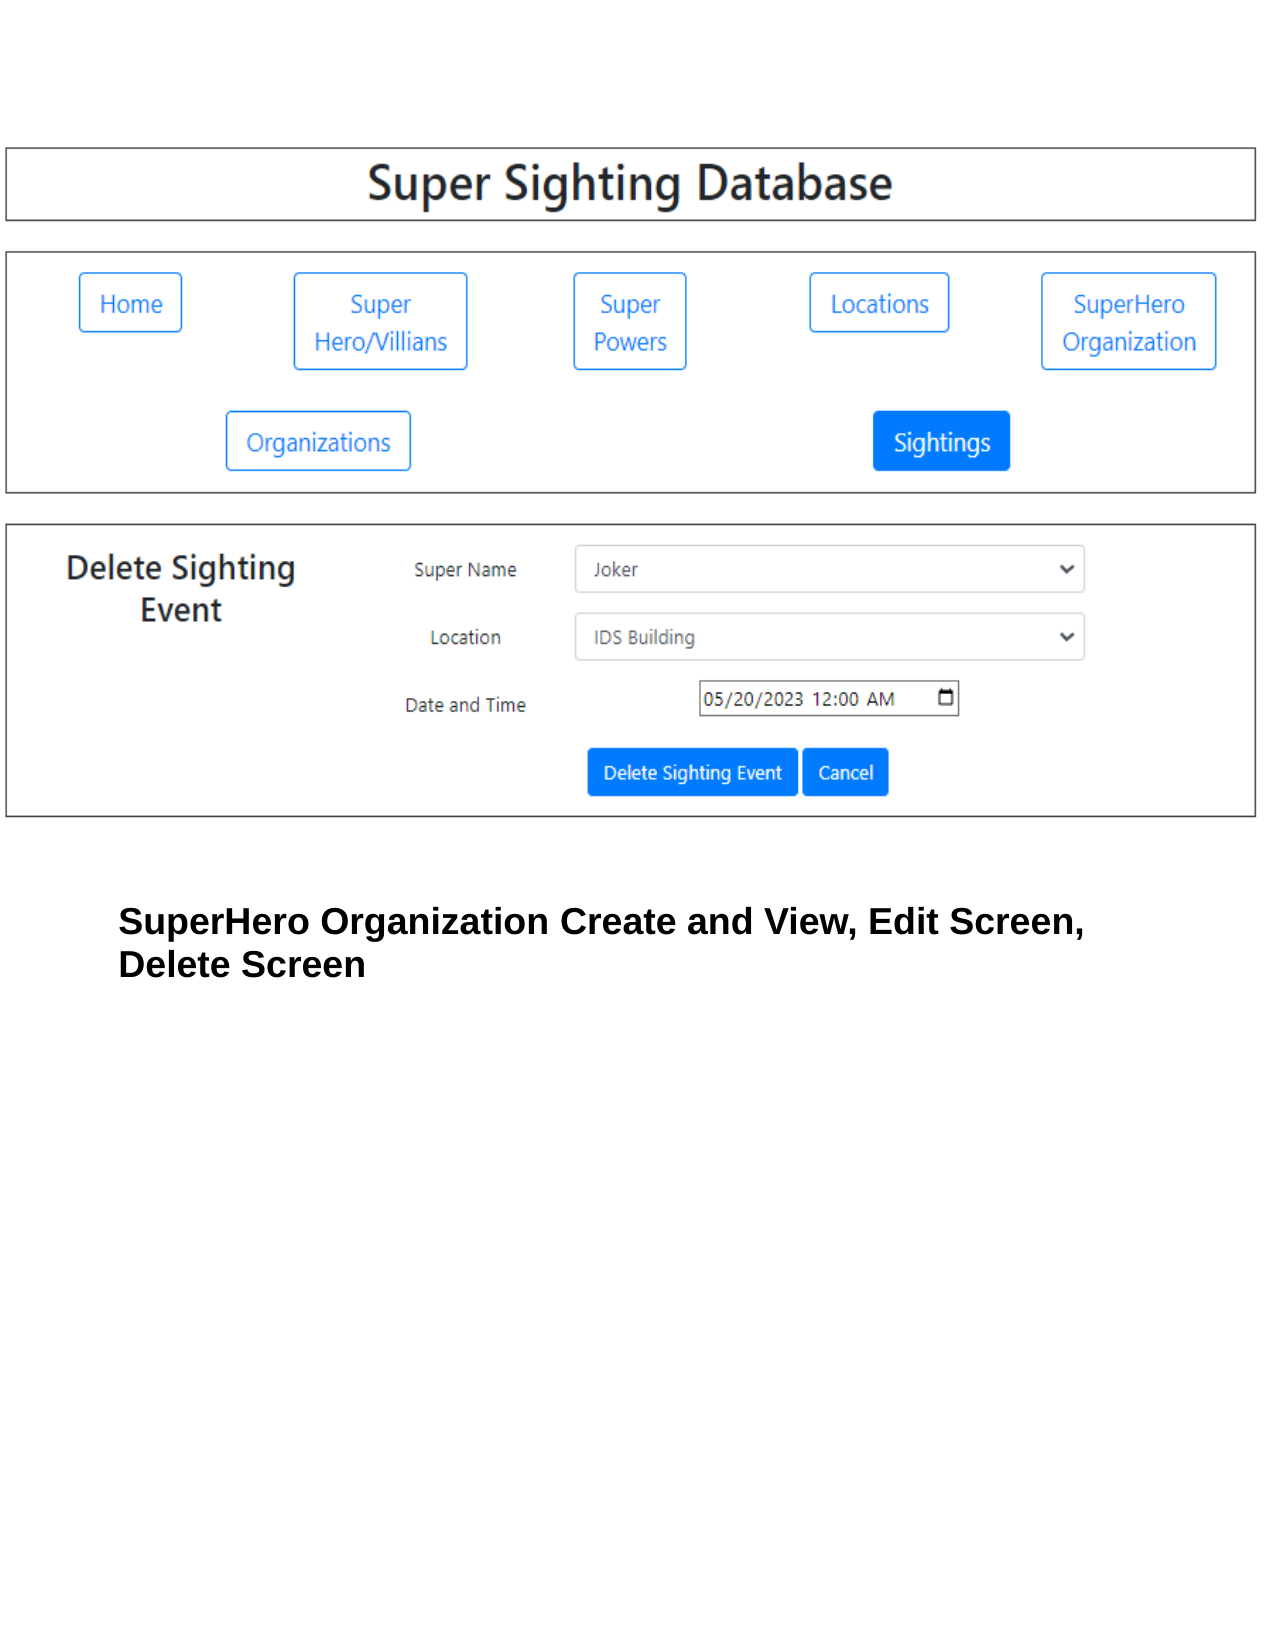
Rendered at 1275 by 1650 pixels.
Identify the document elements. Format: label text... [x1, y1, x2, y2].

subtitle SuperHero Organization Create and View, Edit Screen, Delete Screen [118, 899, 1157, 985]
picture [0, 125, 1275, 837]
